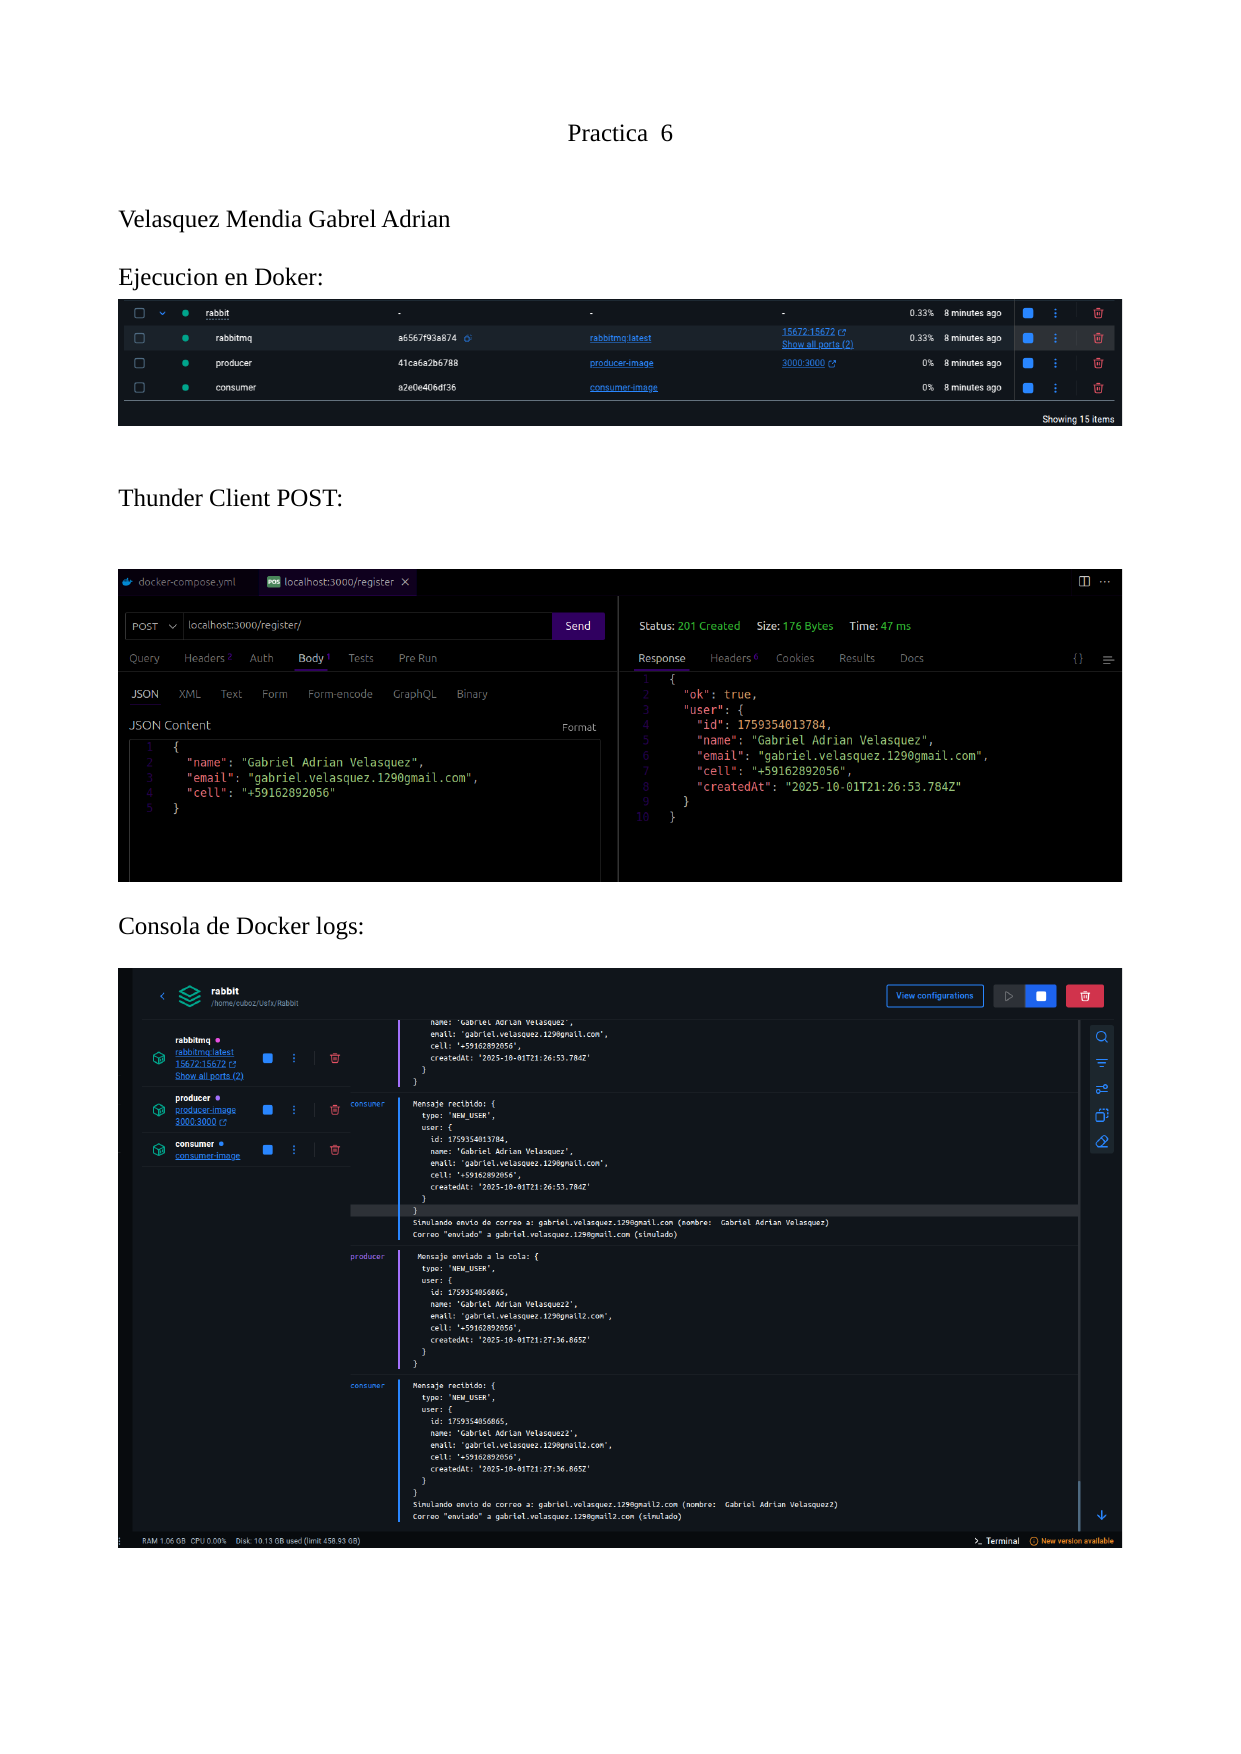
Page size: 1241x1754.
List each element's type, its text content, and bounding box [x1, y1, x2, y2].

picture [118, 968, 1123, 1548]
text Practica 6 [118, 118, 1122, 176]
picture [118, 569, 1123, 882]
text Consola de Docker logs: [118, 882, 1122, 968]
text Velasquez Mendia Gabrel Adrian [118, 204, 1122, 233]
picture [118, 299, 1123, 426]
text Thunder Client POST: [118, 483, 1122, 569]
text Ejecucion en Doker: [118, 262, 1122, 299]
text [118, 426, 1122, 454]
